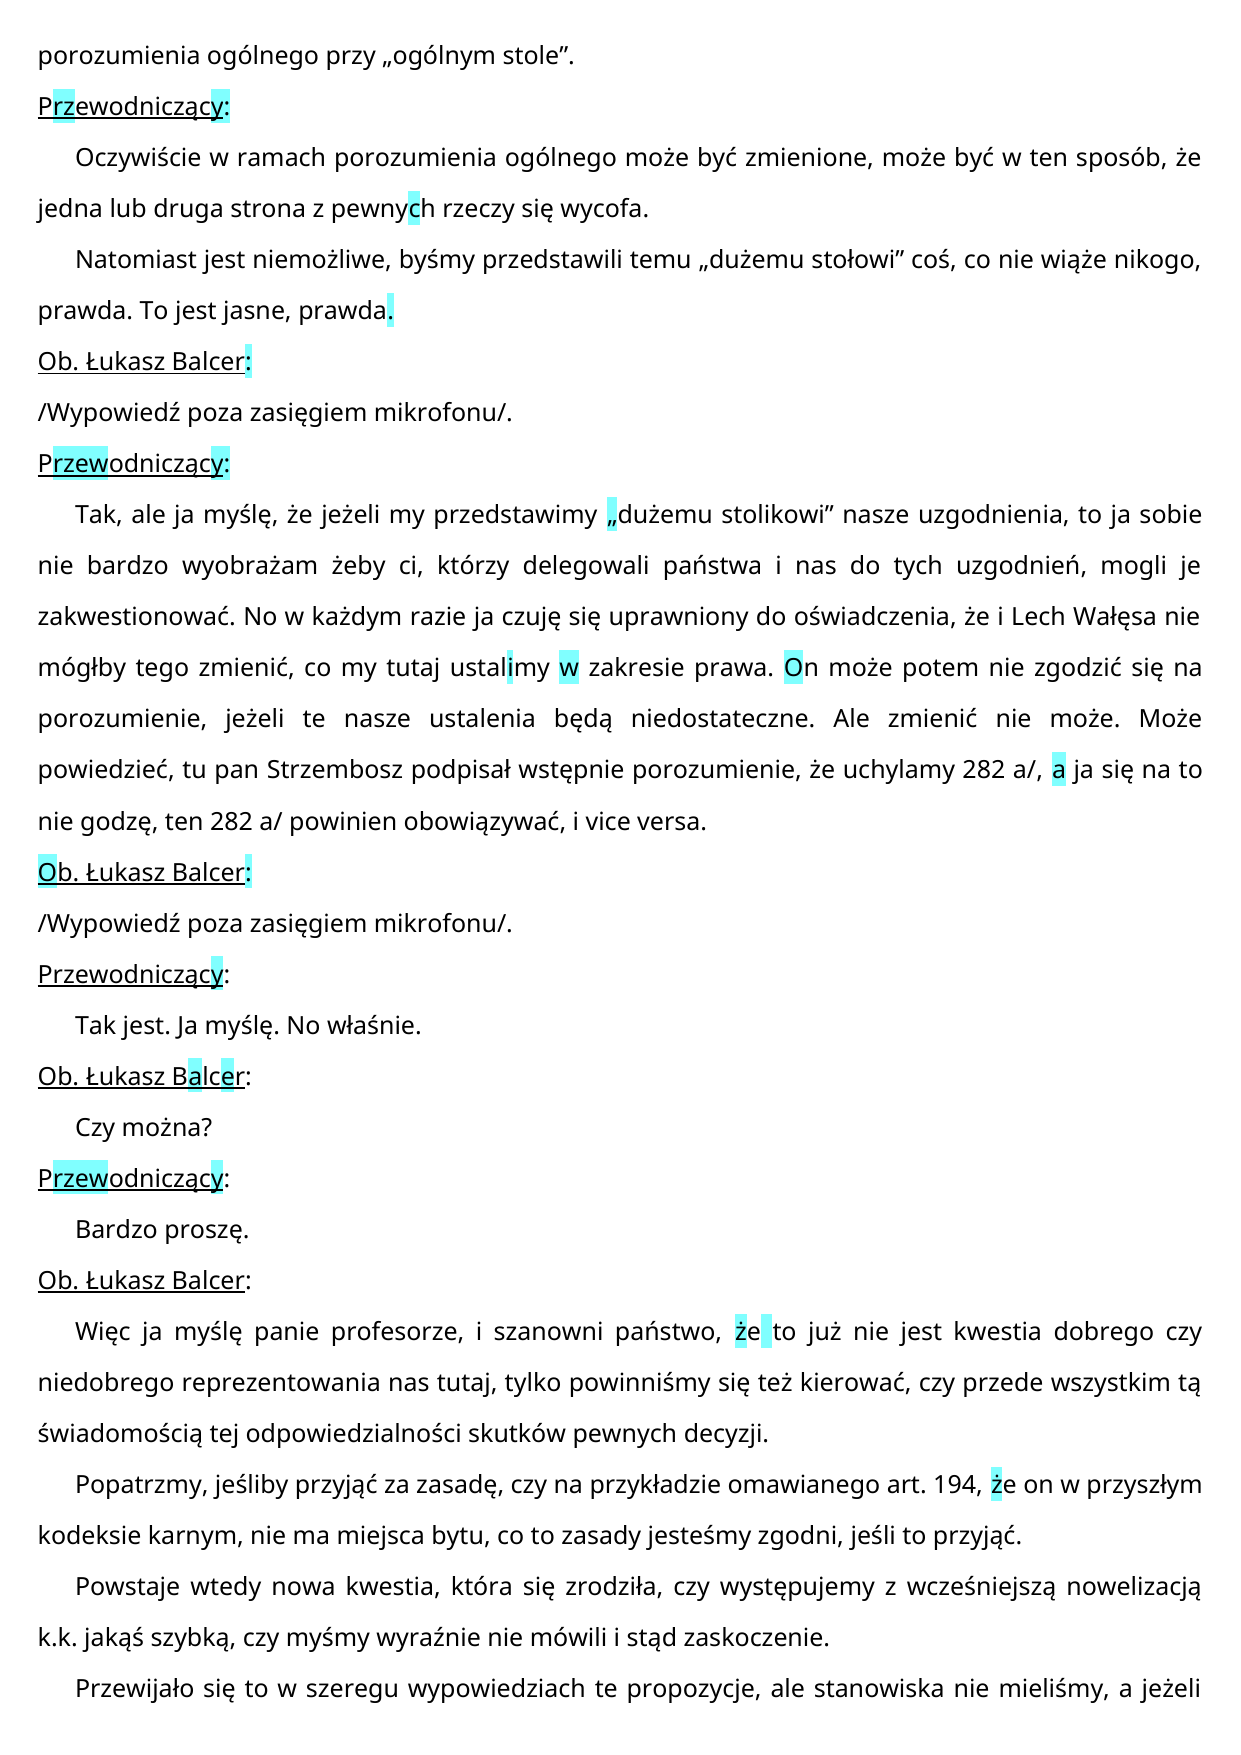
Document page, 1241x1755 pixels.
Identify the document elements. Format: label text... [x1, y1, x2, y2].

text Przewijało się to w szeregu wypowiedziach te propozycje, ale stanowiska nie mieliśmy, a jeżeli [37, 1671, 1203, 1705]
text Ob. Łukasz Balcer: [37, 344, 1203, 378]
text Tak jest. Ja myślę. No właśnie. [37, 1007, 1203, 1041]
text Popatrzmy, jeśliby przyjąć za zasadę, czy na przykładzie omawianego art. 194, że on w przyszłym kodeksie karnym, nie ma miejsca bytu, co to zasady jesteśmy zgodni, jeśli to przyjąć. [37, 1467, 1203, 1552]
text Ob. Łukasz Balcer: [37, 1058, 1203, 1092]
text Przewodniczący: [37, 956, 1203, 990]
text Przewodniczący: [37, 1160, 1203, 1194]
text Bardzo proszę. [37, 1211, 1203, 1246]
text /Wypowiedź poza zasięgiem mikrofonu/. [37, 395, 1203, 429]
text Ob. Łukasz Balcer: [37, 854, 1203, 888]
text porozumienia ogólnego przy „ogólnym stole”. [37, 37, 1203, 72]
text /Wypowiedź poza zasięgiem mikrofonu/. [37, 905, 1203, 939]
text Przewodniczący: [37, 88, 1203, 123]
text Natomiast jest niemożliwe, byśmy przedstawili temu „dużemu stołowi” coś, co nie wiąże nikogo, prawda. To jest jasne, prawda. [37, 242, 1203, 327]
text Ob. Łukasz Balcer: [37, 1262, 1203, 1297]
text Więc ja myślę panie profesorze, i szanowni państwo, że to już nie jest kwestia dobrego czy niedobrego reprezentowania nas tutaj, tylko powinniśmy się też kierować, czy przede wszystkim tą świadomością tej odpowiedzialności skutków pewnych decyzji. [37, 1313, 1203, 1450]
text Przewodniczący: [37, 446, 1203, 480]
text Tak, ale ja myślę, że jeżeli my przedstawimy „dużemu stolikowi” nasze uzgodnienia, to ja sobie nie bardzo wyobrażam żeby ci, którzy delegowali państwa i nas do tych uzgodnień, mogli je zakwestionować. No w każdym razie ja czuję się uprawniony do oświadczenia, że i Lech Wałęsa nie mógłby tego zmienić, co my tutaj ustalimy w zakresie prawa. On może potem nie zgodzić się na porozumienie, jeżeli te nasze ustalenia będą niedostateczne. Ale zmienić nie może. Może powiedzieć, tu pan Strzembosz podpisał wstępnie porozumienie, że uchylamy 282 a/, a ja się na to nie godzę, ten 282 a/ powinien obowiązywać, i vice versa. [37, 497, 1203, 837]
text Oczywiście w ramach porozumienia ogólnego może być zmienione, może być w ten sposób, że jedna lub druga strona z pewnych rzeczy się wycofa. [37, 139, 1203, 225]
text Powstaje wtedy nowa kwestia, która się zrodziła, czy występujemy z wcześniejszą nowelizacją k.k. jakąś szybką, czy myśmy wyraźnie nie mówili i stąd zaskoczenie. [37, 1569, 1203, 1654]
text Czy można? [37, 1109, 1203, 1143]
